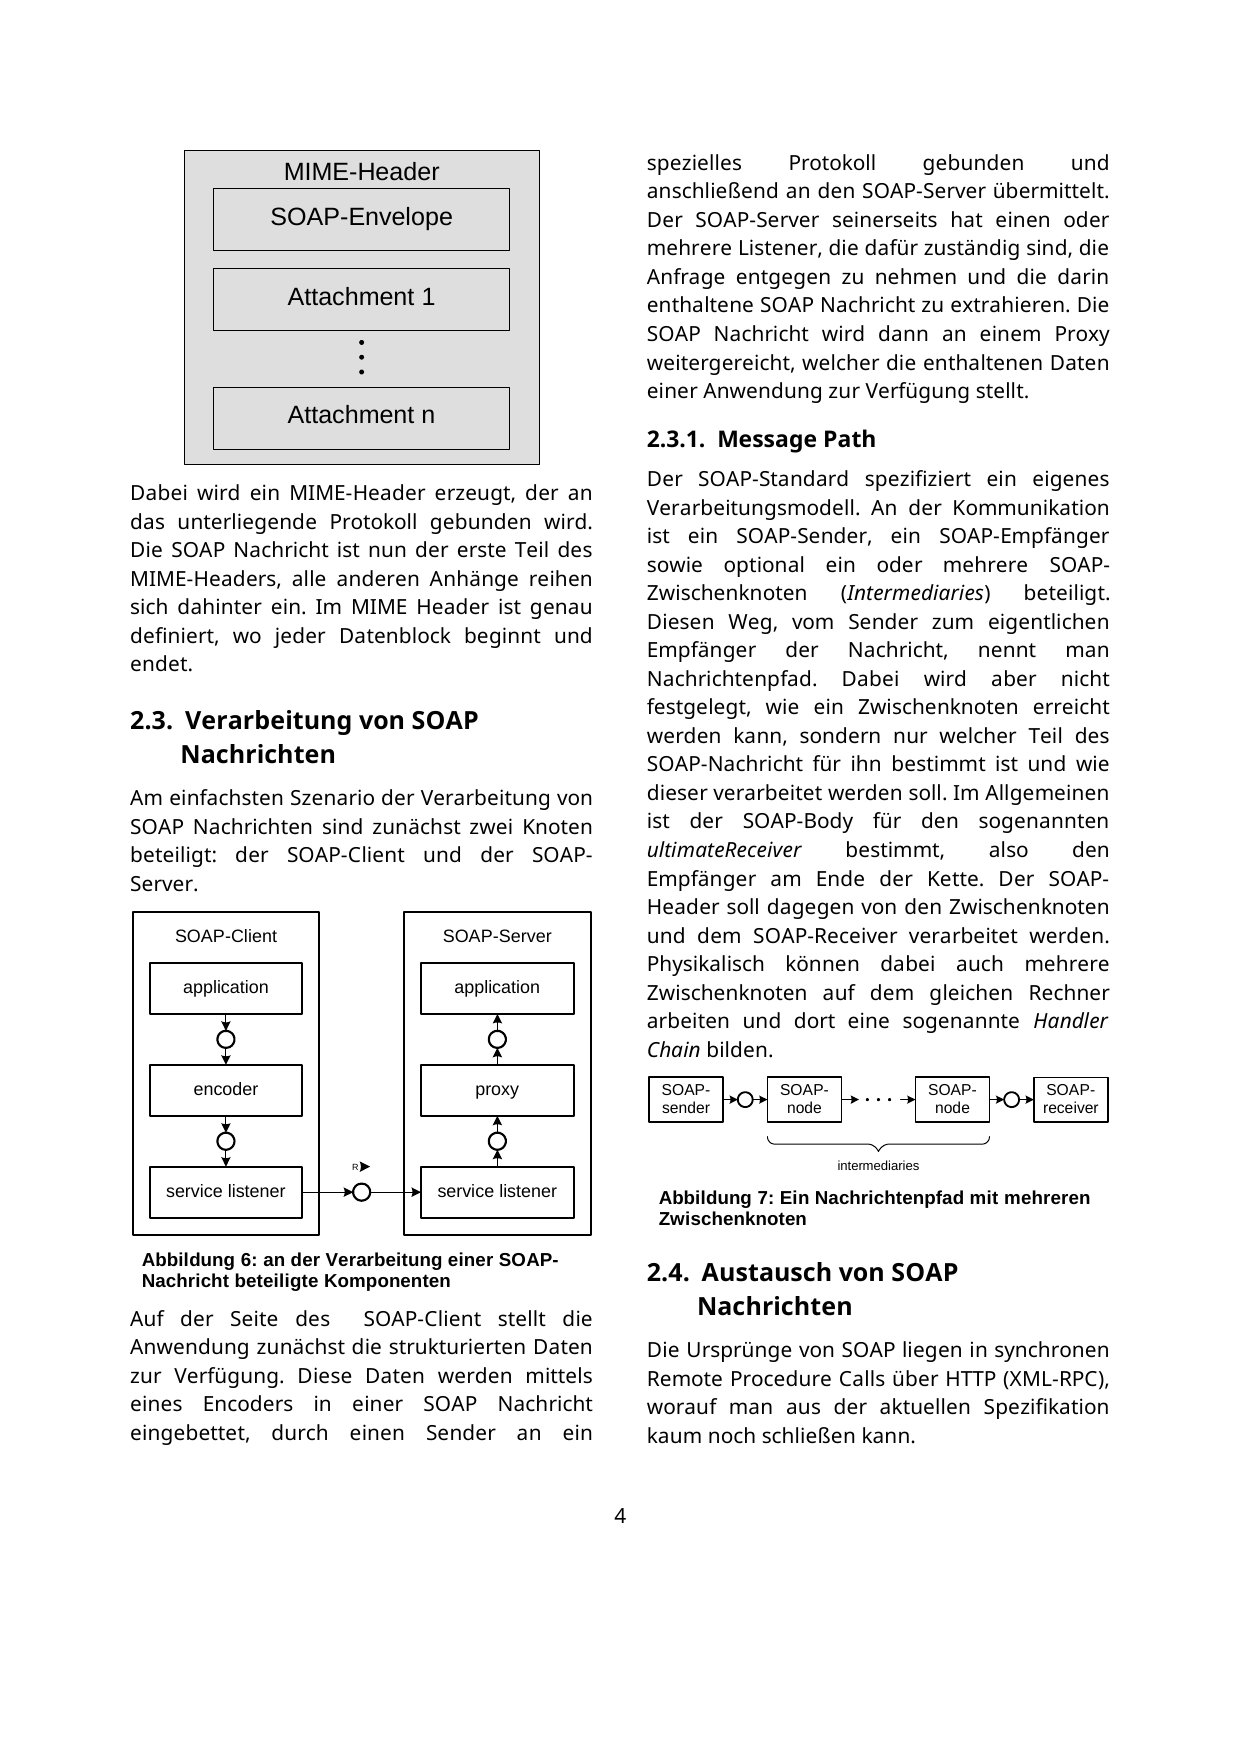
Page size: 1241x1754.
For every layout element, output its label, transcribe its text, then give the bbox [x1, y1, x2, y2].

text Dabei wird ein MIME-Header erzeugt, der an das unterliegende Protokoll gebunden wird. Die SOAP Nachricht ist nun der erste Teil des MIME-Headers, alle anderen Anhänge reihen sich dahinter ein. Im MIME Header ist genau definiert, wo jeder Datenblock beginnt und endet. [130, 148, 593, 678]
text Der SOAP-Standard spezifiziert ein eigenes Verarbeitungsmodell. An der Kommunikation ist ein SOAP-Sender, ein SOAP-Empfänger sowie optional ein oder mehrere SOAP-Zwischenknoten (Intermediaries) beteiligt. Diesen Weg, vom Sender zum eigentlichen Empfänger der Nachricht, nennt man Nachrichtenpfad. Dabei wird aber nicht festgelegt, wie ein Zwischenknoten erreicht werden kann, sondern nur welcher Teil des SOAP-Nachricht für ihn bestimmt ist und wie dieser verarbeitet werden soll. Im Allgemeinen ist der SOAP-Body für den sogenannten ultimateReceiver bestimmt, also den Empfänger am Ende der Kette. Der SOAP-Header soll dagegen von den Zwischenknoten und dem SOAP-Receiver verarbeitet werden. Physikalisch können dabei auch mehrere Zwischenknoten auf dem gleichen Rechner arbeiten und dort eine sogenannte Handler Chain bilden. [647, 464, 1110, 1063]
text spezielles Protokoll gebunden und anschließend an den SOAP-Server übermittelt. Der SOAP-Server seinerseits hat einen oder mehrere Listener, die dafür zuständig sind, die Anfrage entgegen zu nehmen und die darin enthaltene SOAP Nachricht zu extrahieren. Die SOAP Nachricht wird dann an einem Proxy weitergereicht, welcher die enthaltenen Daten einer Anwendung zur Verfügung stellt. [647, 148, 1110, 404]
text Abbildung 6: an der Verarbeitung einer SOAP-Nachricht beteiligte Komponenten [142, 1193, 582, 1291]
text Die Ursprünge von SOAP liegen in synchronen Remote Procedure Calls über HTTP (XML-RPC), worauf man aus der aktuellen Spezifikation kaum noch schließen kann. [647, 1335, 1110, 1449]
text Abbildung 6: an der Verarbeitung einer SOAP-Nachricht beteiligte Komponenten [142, 904, 582, 1192]
subtitle Austausch von SOAP Nachrichten [647, 1254, 1110, 1322]
text Am einfachsten Szenario der Verarbeitung von SOAP Nachrichten sind zunächst zwei Knoten beteiligt: der SOAP-Client und der SOAP-Server. [130, 783, 593, 897]
subtitle Verarbeitung von SOAP Nachrichten [130, 703, 593, 771]
text Abbildung 7: Ein Nachrichtenpfad mit mehreren Zwischenknoten [658, 1070, 1098, 1229]
text Auf der Seite des SOAP-Client stellt die Anwendung zunächst die strukturierten Daten zur Verfügung. Diese Daten werden mittels eines Encoders in einer SOAP Nachricht eingebettet, durch einen Sender an ein [130, 1304, 593, 1446]
subtitle Message Path [647, 423, 1110, 454]
